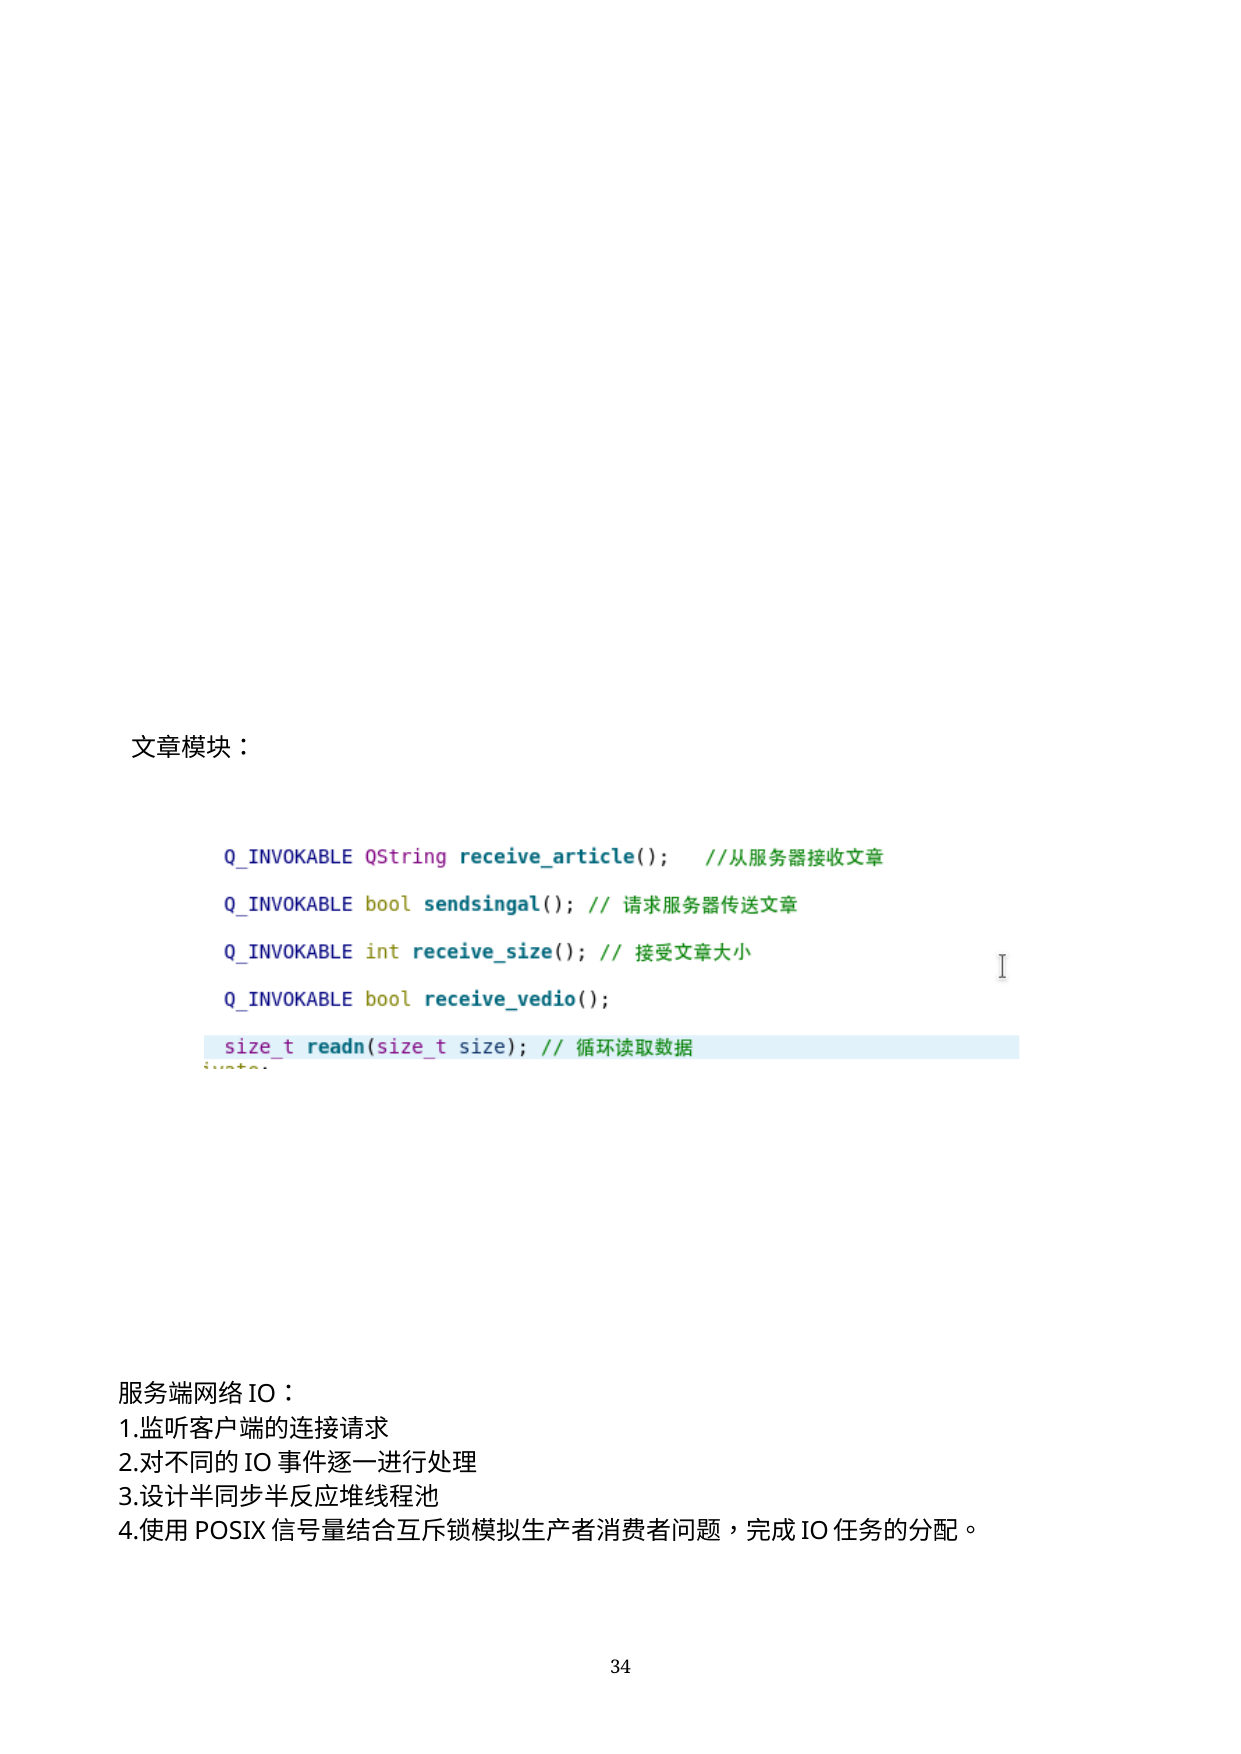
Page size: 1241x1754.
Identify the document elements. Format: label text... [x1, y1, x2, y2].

text 3.设计半同步半反应堆线程池 [118, 1478, 1122, 1512]
text 服务端网络IO： [118, 1376, 1122, 1410]
text 1.监听客户端的连接请求 [118, 1410, 1122, 1444]
picture [204, 831, 1020, 1069]
text 4.使用POSIX信号量结合互斥锁模拟生产者消费者问题，完成IO任务的分配。 [118, 1512, 1122, 1546]
text 文章模块： [118, 729, 1122, 764]
text 2.对不同的IO事件逐一进行处理 [118, 1444, 1122, 1478]
